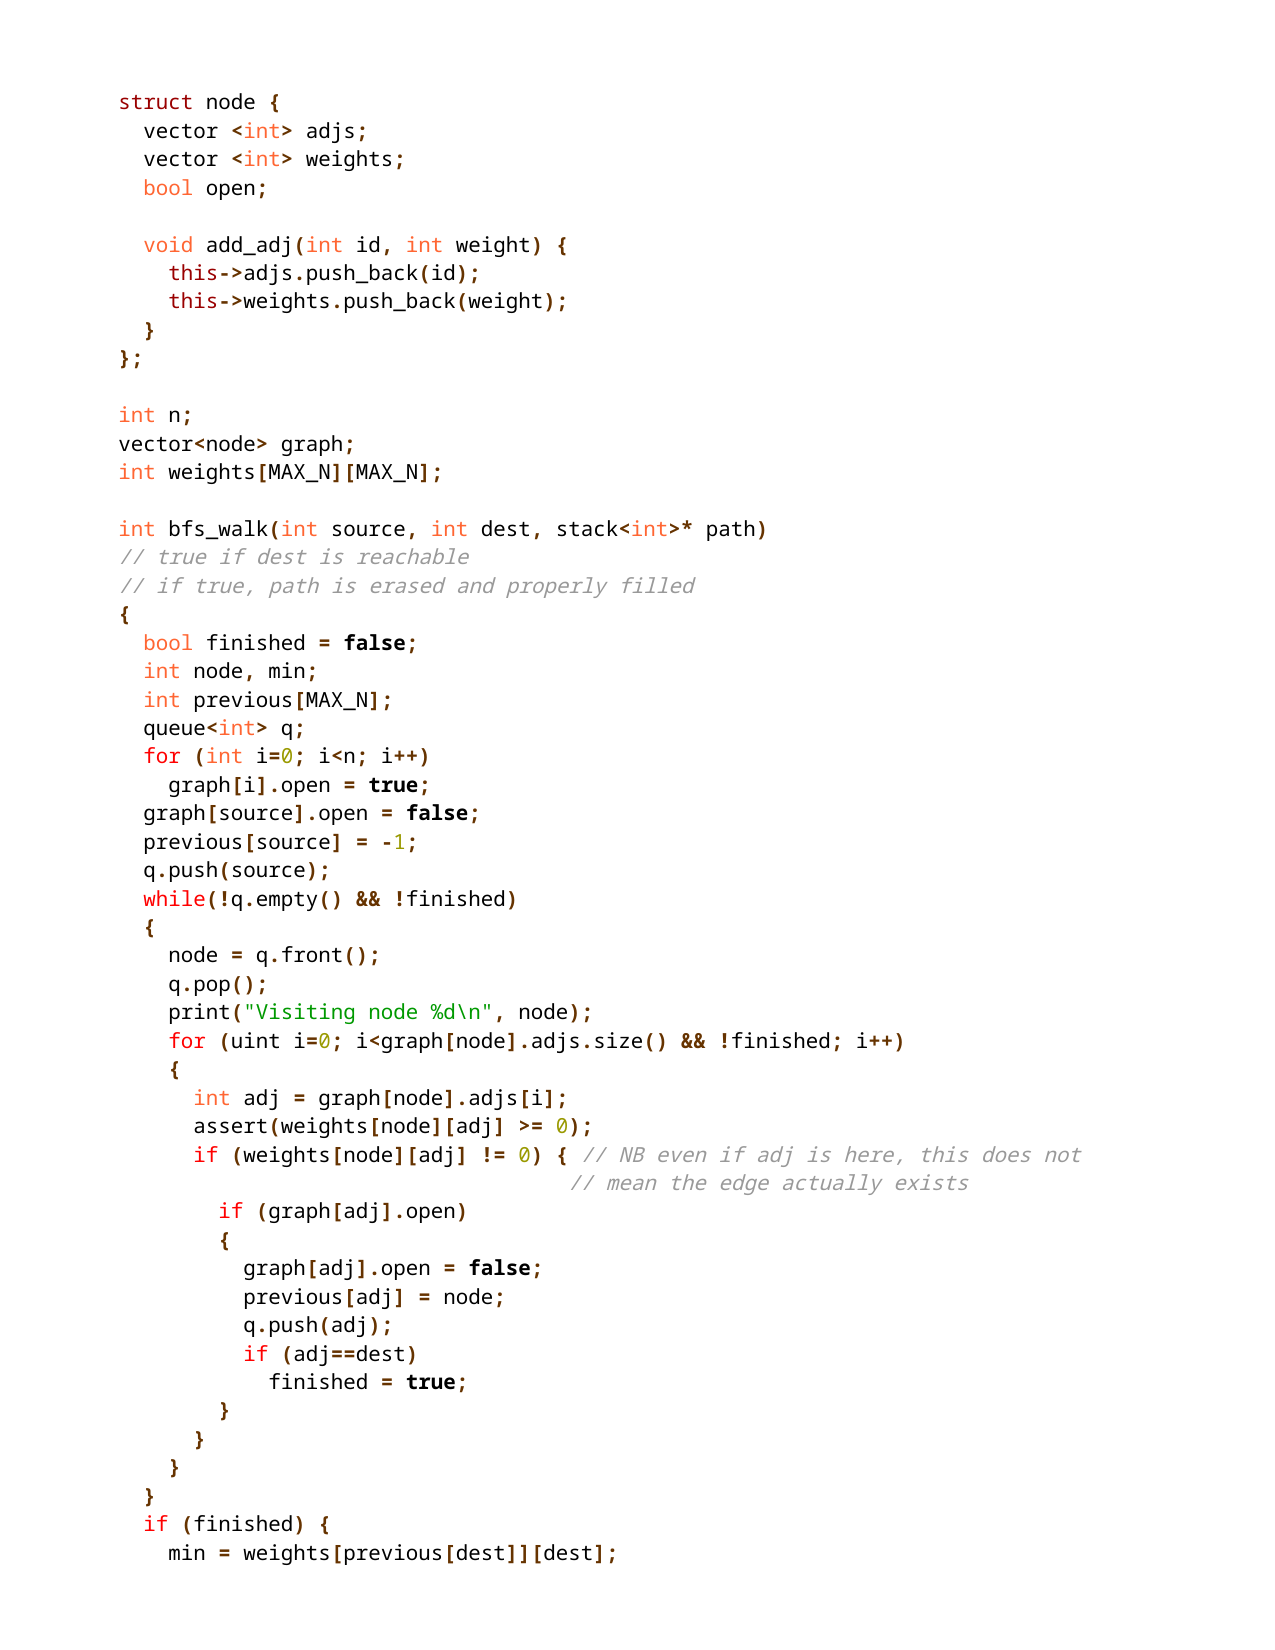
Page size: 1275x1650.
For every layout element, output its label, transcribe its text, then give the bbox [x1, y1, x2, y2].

text this->adjs.push_back(id); [118, 258, 1216, 287]
text // true if dest is reachable [118, 542, 1216, 571]
text bool finished = false; [118, 628, 1216, 656]
text graph[source].open = false; [118, 798, 1216, 827]
text void add_adj(int id, int weight) { [118, 230, 1216, 258]
text for (int i=0; i<n; i++) [118, 742, 1216, 770]
text } [118, 1452, 1216, 1481]
text min = weights[previous[dest]][dest]; [118, 1538, 1216, 1566]
text if (finished) { [118, 1509, 1216, 1538]
text if (weights[node][adj] != 0) { // NB even if adj is here, this does not [118, 1140, 1216, 1168]
text } [118, 1481, 1216, 1509]
text graph[i].open = true; [118, 770, 1216, 798]
text int adj = graph[node].adjs[i]; [118, 1083, 1216, 1111]
text vector<node> graph; [118, 429, 1216, 457]
text previous[adj] = node; [118, 1282, 1216, 1310]
text queue<int> q; [118, 713, 1216, 742]
text int weights[MAX_N][MAX_N]; [118, 457, 1216, 486]
text q.pop(); [118, 969, 1216, 997]
text q.push(adj); [118, 1310, 1216, 1339]
text // mean the edge actually exists [118, 1168, 1216, 1197]
text if (adj==dest) [118, 1339, 1216, 1367]
text while(!q.empty() && !finished) [118, 884, 1216, 912]
text }; [118, 343, 1216, 372]
text { [118, 1054, 1216, 1083]
text node = q.front(); [118, 941, 1216, 969]
text for (uint i=0; i<graph[node].adjs.size() && !finished; i++) [118, 1026, 1216, 1054]
text vector <int> weights; [118, 144, 1216, 173]
text // if true, path is erased and properly filled [118, 571, 1216, 599]
text vector <int> adjs; [118, 116, 1216, 144]
text { [118, 1225, 1216, 1253]
text } [118, 1396, 1216, 1424]
text { [118, 912, 1216, 941]
text previous[source] = -1; [118, 827, 1216, 855]
text int previous[MAX_N]; [118, 685, 1216, 713]
text bool open; [118, 173, 1216, 201]
text assert(weights[node][adj] >= 0); [118, 1111, 1216, 1140]
text { [118, 599, 1216, 628]
text this->weights.push_back(weight); [118, 287, 1216, 315]
text } [118, 1424, 1216, 1452]
text print("Visiting node %d\n", node); [118, 997, 1216, 1026]
text finished = true; [118, 1367, 1216, 1396]
text if (graph[adj].open) [118, 1197, 1216, 1225]
text } [118, 315, 1216, 343]
text int n; [118, 400, 1216, 429]
text graph[adj].open = false; [118, 1253, 1216, 1282]
text q.push(source); [118, 855, 1216, 884]
text int node, min; [118, 656, 1216, 685]
text struct node { [118, 87, 1216, 116]
text int bfs_walk(int source, int dest, stack<int>* path) [118, 514, 1216, 542]
